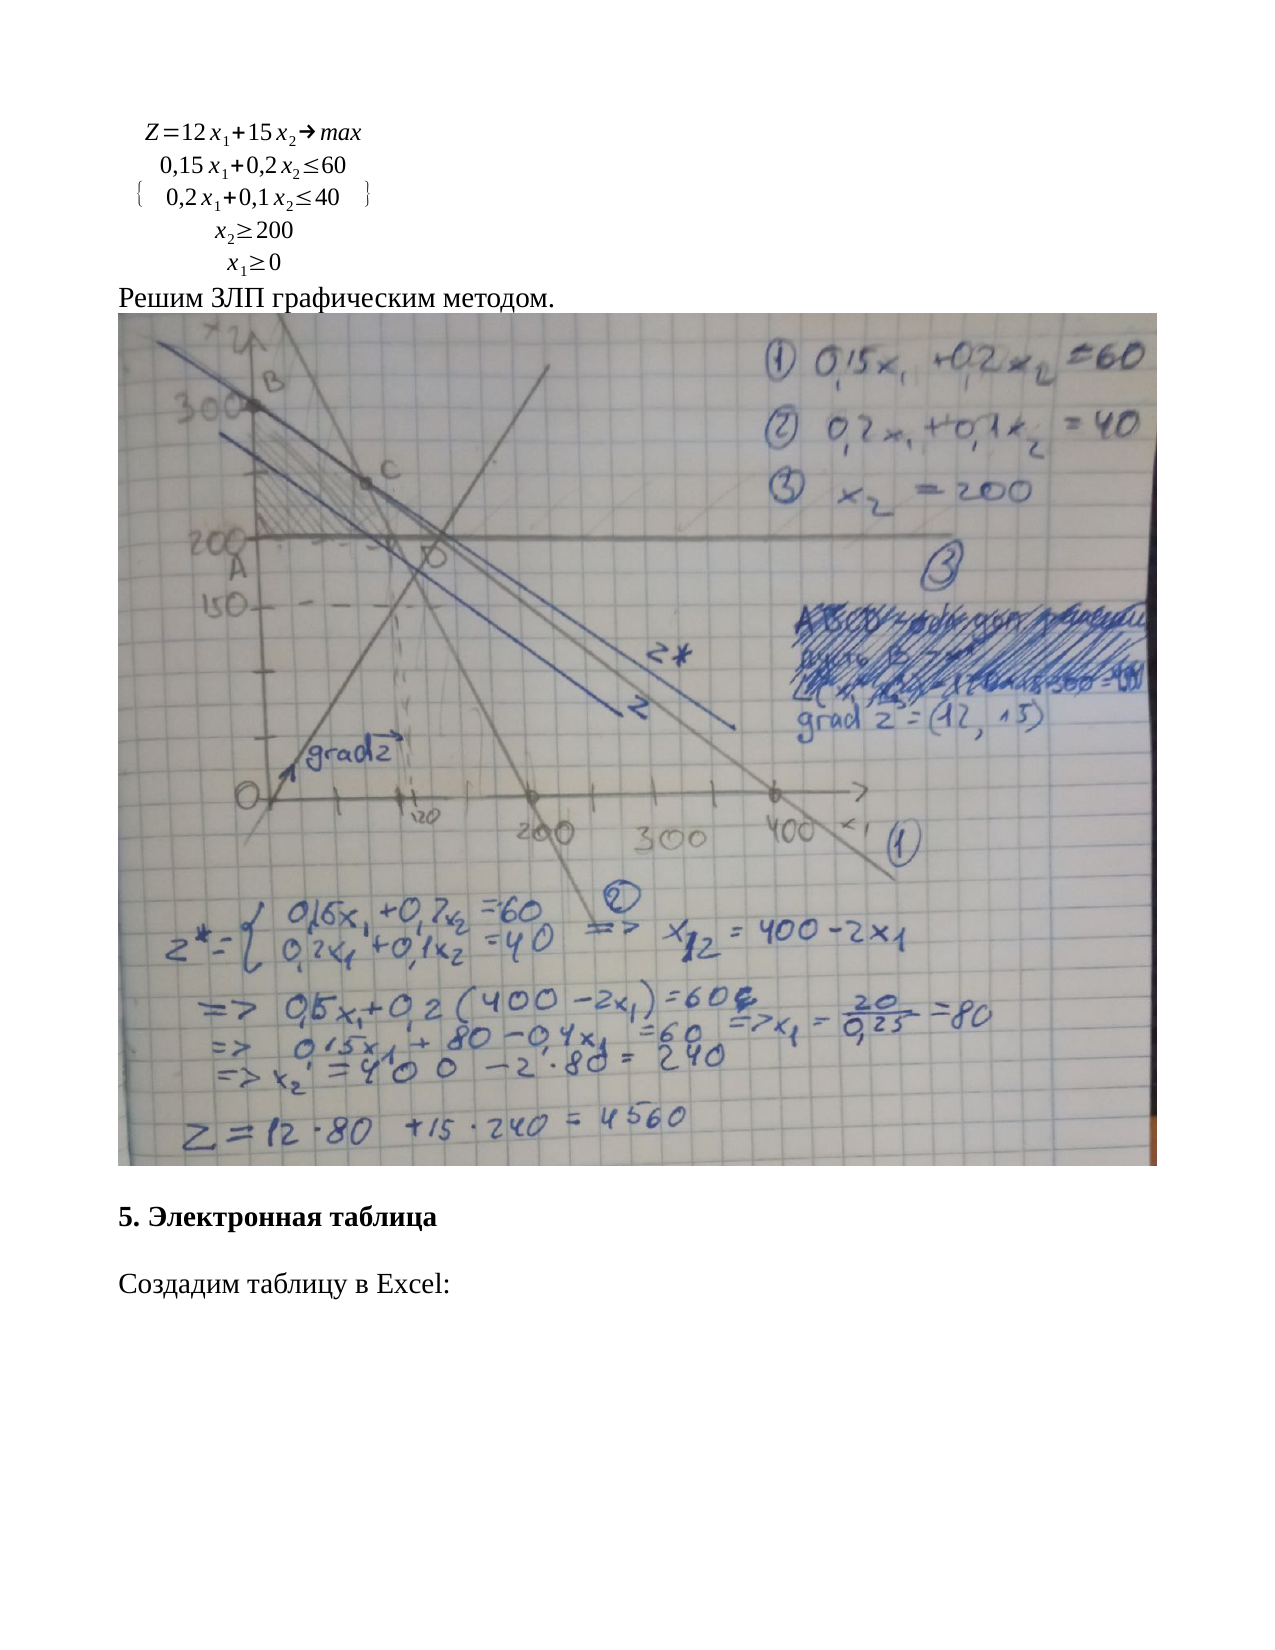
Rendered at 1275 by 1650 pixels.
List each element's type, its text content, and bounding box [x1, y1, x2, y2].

text 5. Электронная таблица [118, 1199, 1157, 1232]
picture [118, 313, 1157, 1166]
text Создадим таблицу в Excel: [118, 1266, 1157, 1299]
text Решим ЗЛП графическим методом. [118, 280, 1157, 313]
